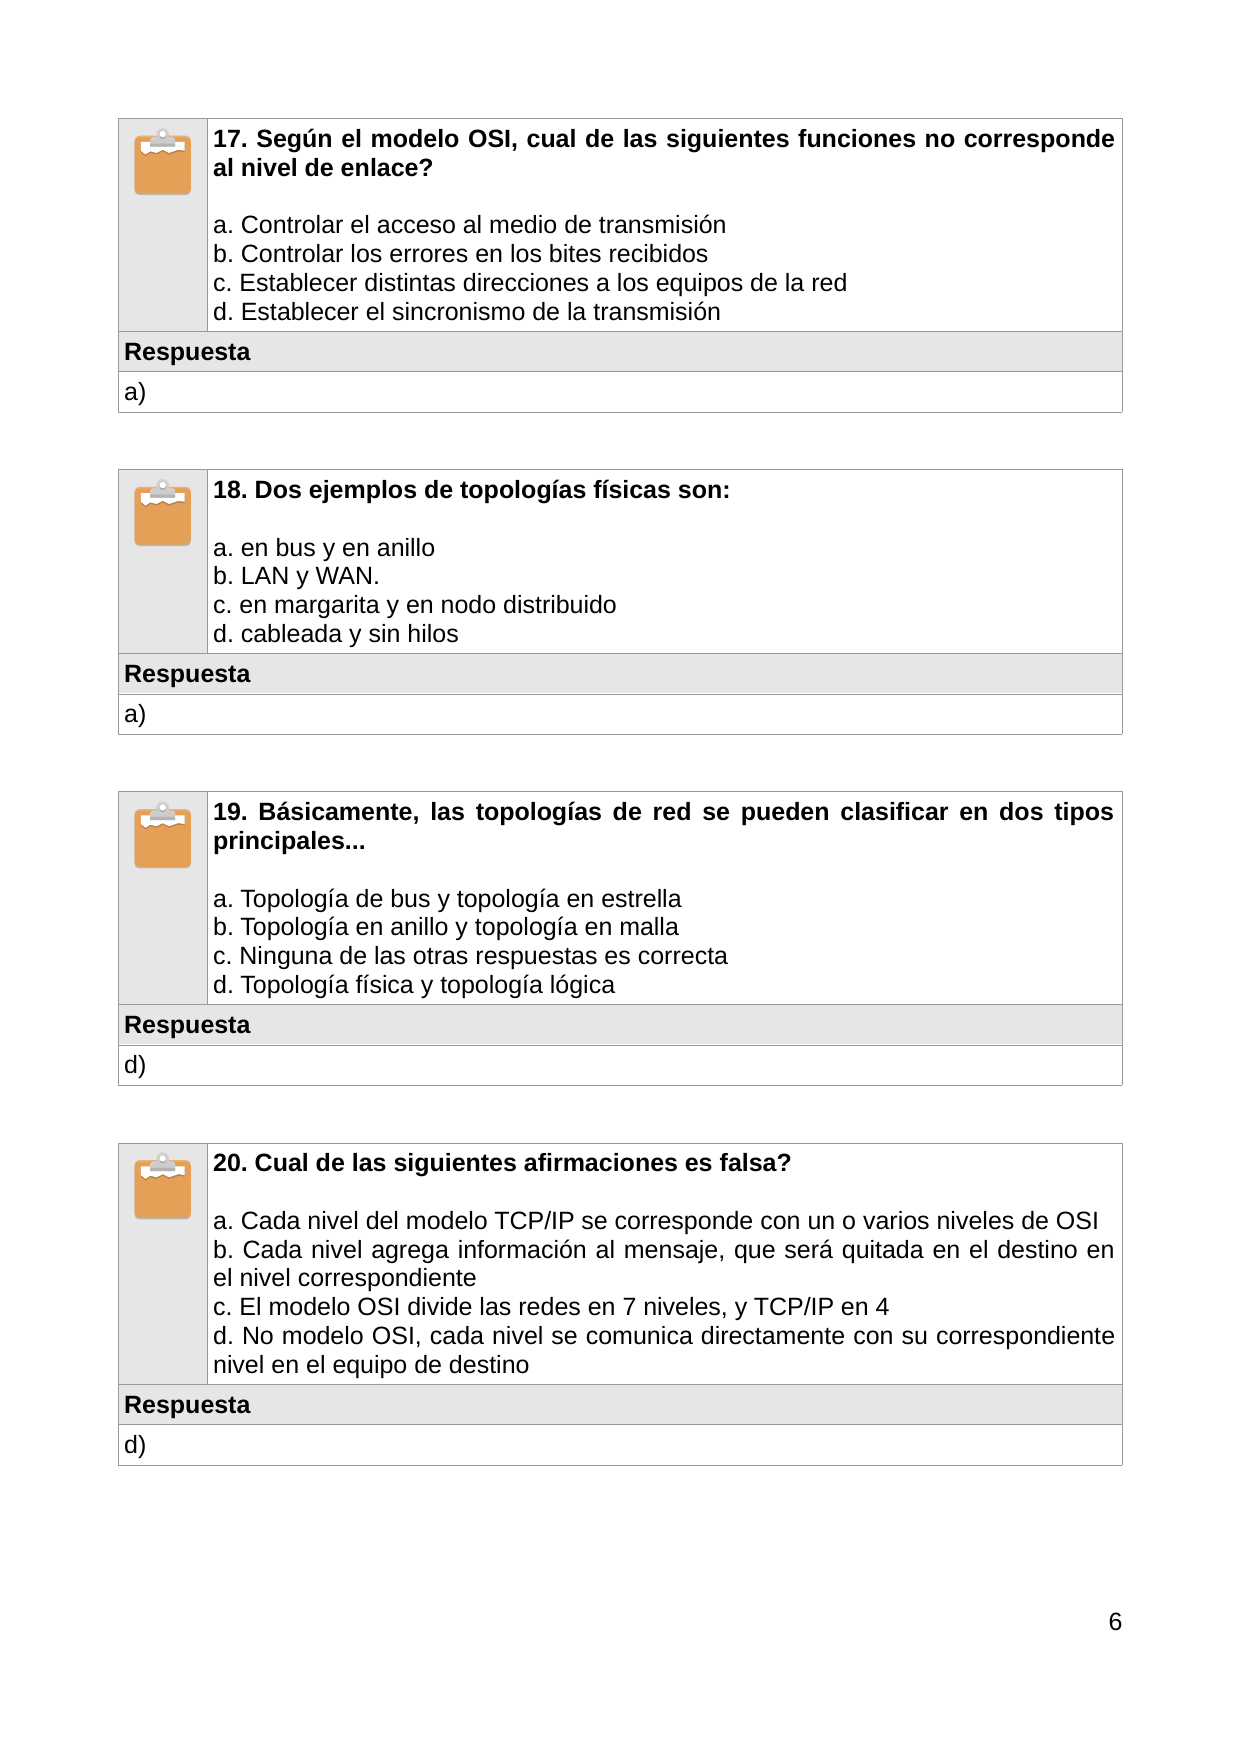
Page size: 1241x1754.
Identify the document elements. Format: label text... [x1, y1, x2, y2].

table_header [119, 470, 207, 653]
table_cell Respuesta [119, 332, 1122, 371]
table_header [119, 119, 207, 331]
table_header 19. Básicamente, las topologías de red se pueden clasificar en dos tipos principales... a. Topología de bus y topología en estrella b. Topología en anillo y topología en malla c. Ninguna de las otras respuestas es correcta d. Topología física y topología lógica [208, 792, 1122, 1004]
table_header 20. Cual de las siguientes afirmaciones es falsa? a. Cada nivel del modelo TCP/IP se corresponde con un o varios niveles de OSI b. Cada nivel agrega información al mensaje, que será quitada en el destino en el nivel correspondiente c. El modelo OSI divide las redes en 7 niveles, y TCP/IP en 4 d. No modelo OSI, cada nivel se comunica directamente con su correspondiente nivel en el equipo de destino [208, 1144, 1122, 1384]
table_cell a) [119, 372, 1122, 412]
table_cell d) [119, 1046, 1122, 1085]
table_header 18. Dos ejemplos de topologías físicas son: a. en bus y en anillo b. LAN y WAN. c. en margarita y en nodo distribuido d. cableada y sin hilos [208, 470, 1122, 653]
table_cell d) [119, 1425, 1122, 1465]
table_header [119, 792, 207, 1004]
table_cell Respuesta [119, 654, 1122, 693]
table_cell Respuesta [119, 1385, 1122, 1424]
table_header 17. Según el modelo OSI, cual de las siguientes funciones no corresponde al nivel de enlace? a. Controlar el acceso al medio de transmisión b. Controlar los errores en los bites recibidos c. Establecer distintas direcciones a los equipos de la red d. Establecer el sincronismo de la transmisión [208, 119, 1122, 331]
table_cell Respuesta [119, 1005, 1122, 1044]
table_cell a) [119, 695, 1122, 734]
table_header [119, 1144, 207, 1384]
